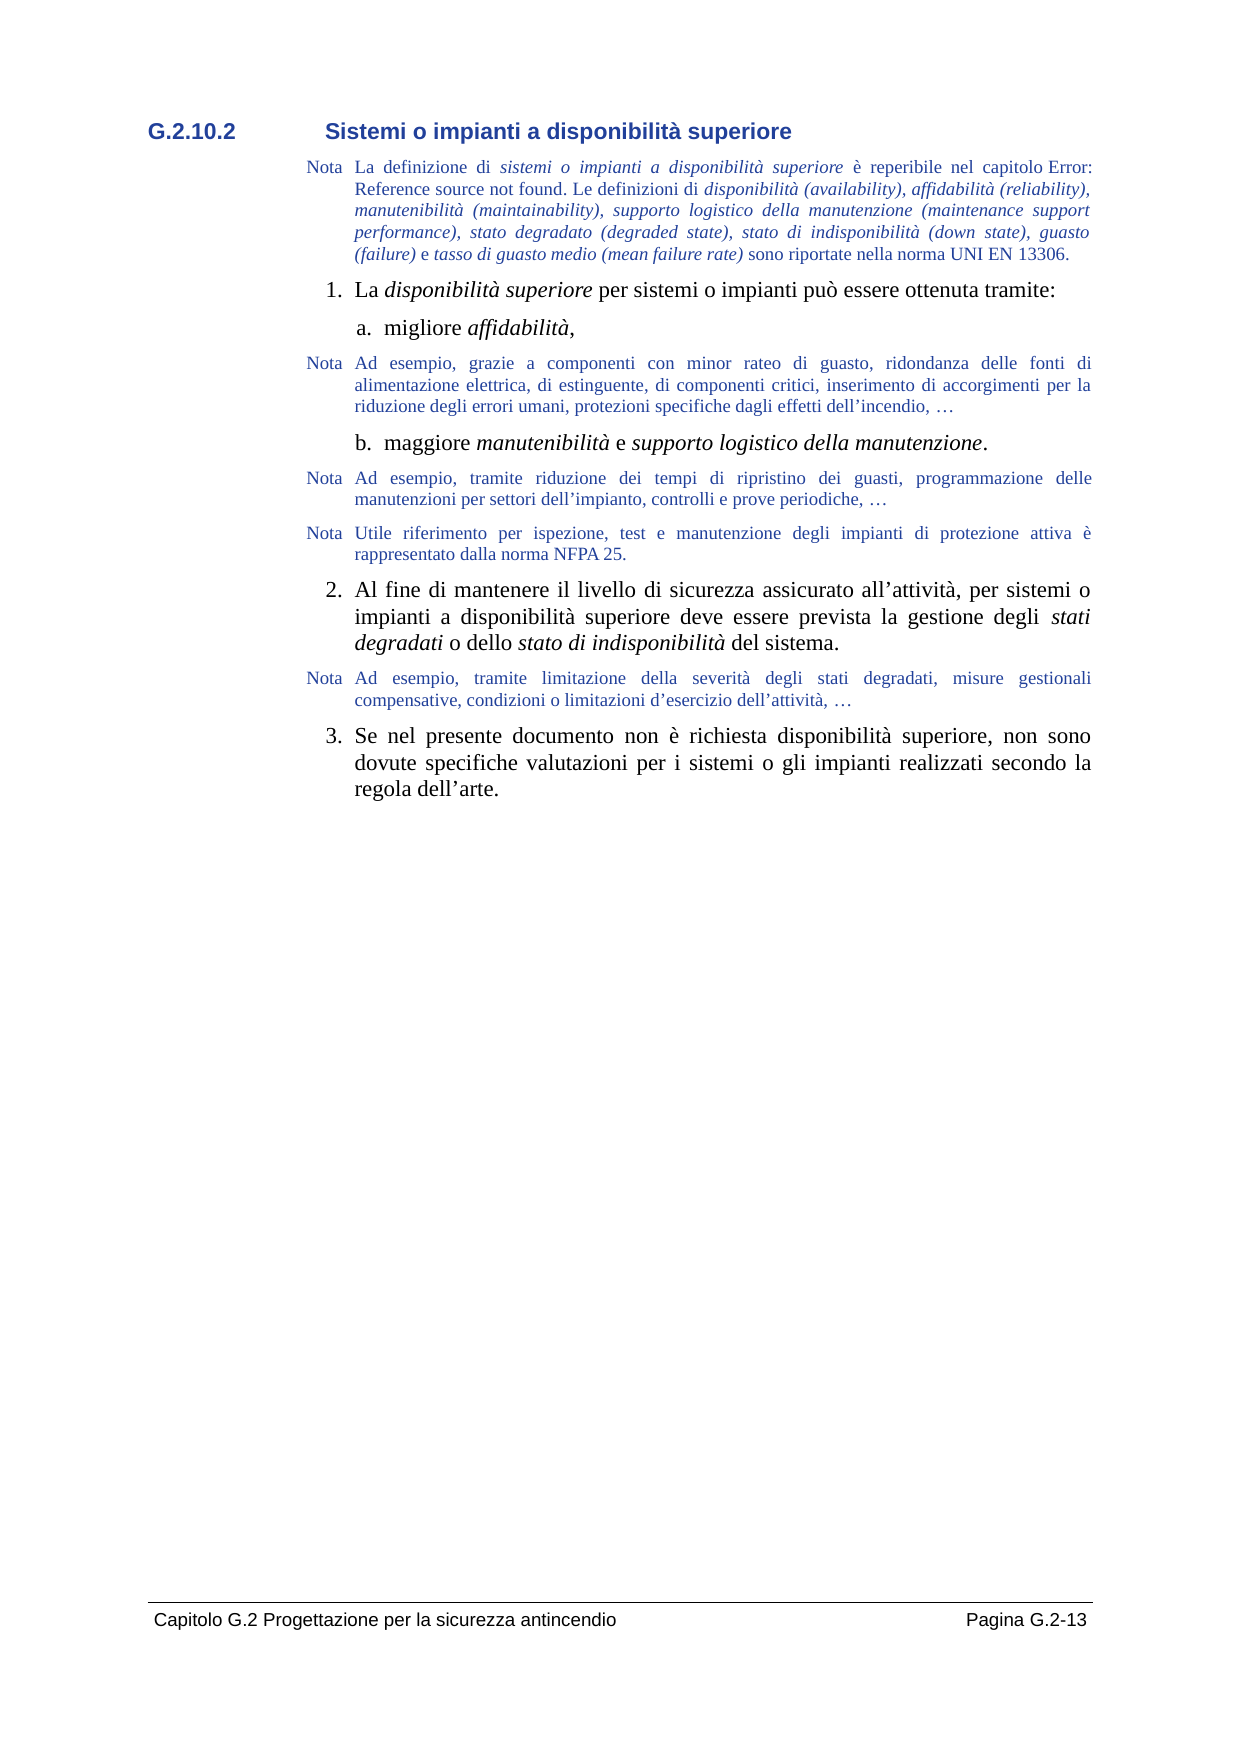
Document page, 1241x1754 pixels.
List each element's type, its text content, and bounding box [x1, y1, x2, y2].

list maggiore manutenibilità e supporto logistico della manutenzione. [372, 428, 1093, 455]
list Ad esempio, tramite riduzione dei tempi di ripristino dei guasti, programmazione delle manutenzioni per settori dell’impianto, controlli e prove periodiche, … [342, 467, 1093, 510]
list La definizione di sistemi o impianti a disponibilità superiore è reperibile nel capitolo Errore: sorgente del riferimento non trovata. Le definizioni di disponibilità (availability), affidabilità (reliability), manutenibilità (maintainability), supporto logistico della manutenzione (maintenance support performance), stato degradato (degraded state), stato di indisponibilità (down state), guasto (failure) e tasso di guasto medio (mean failure rate) sono riportate nella norma UNI EN 13306. [342, 156, 1093, 264]
list Ad esempio, tramite limitazione della severità degli stati degradati, misure gestionali compensative, condizioni o limitazioni d’esercizio dell’attività, … [342, 667, 1093, 710]
list migliore affidabilità, [372, 314, 1093, 340]
list Ad esempio, grazie a componenti con minor rateo di guasto, ridondanza delle fonti di alimentazione elettrica, di estinguente, di componenti critici, inserimento di accorgimenti per la riduzione degli errori umani, protezioni specifiche dagli effetti dell’incendio, … [342, 352, 1093, 417]
list Al fine di mantenere il livello di sicurezza assicurato all’attività, per sistemi o impianti a disponibilità superiore deve essere prevista la gestione degli stati degradati o dello stato di indisponibilità del sistema. [342, 576, 1093, 656]
list Se nel presente documento non è richiesta disponibilità superiore, non sono dovute specifiche valutazioni per i sistemi o gli impianti realizzati secondo la regola dell’arte. [342, 722, 1093, 801]
list La disponibilità superiore per sistemi o impianti può essere ottenuta tramite: [342, 276, 1093, 302]
list Utile riferimento per ispezione, test e manutenzione degli impianti di protezione attiva è rappresentato dalla norma NFPA 25. [342, 522, 1093, 565]
subtitle Sistemi o impianti a disponibilità superiore [148, 118, 1093, 144]
